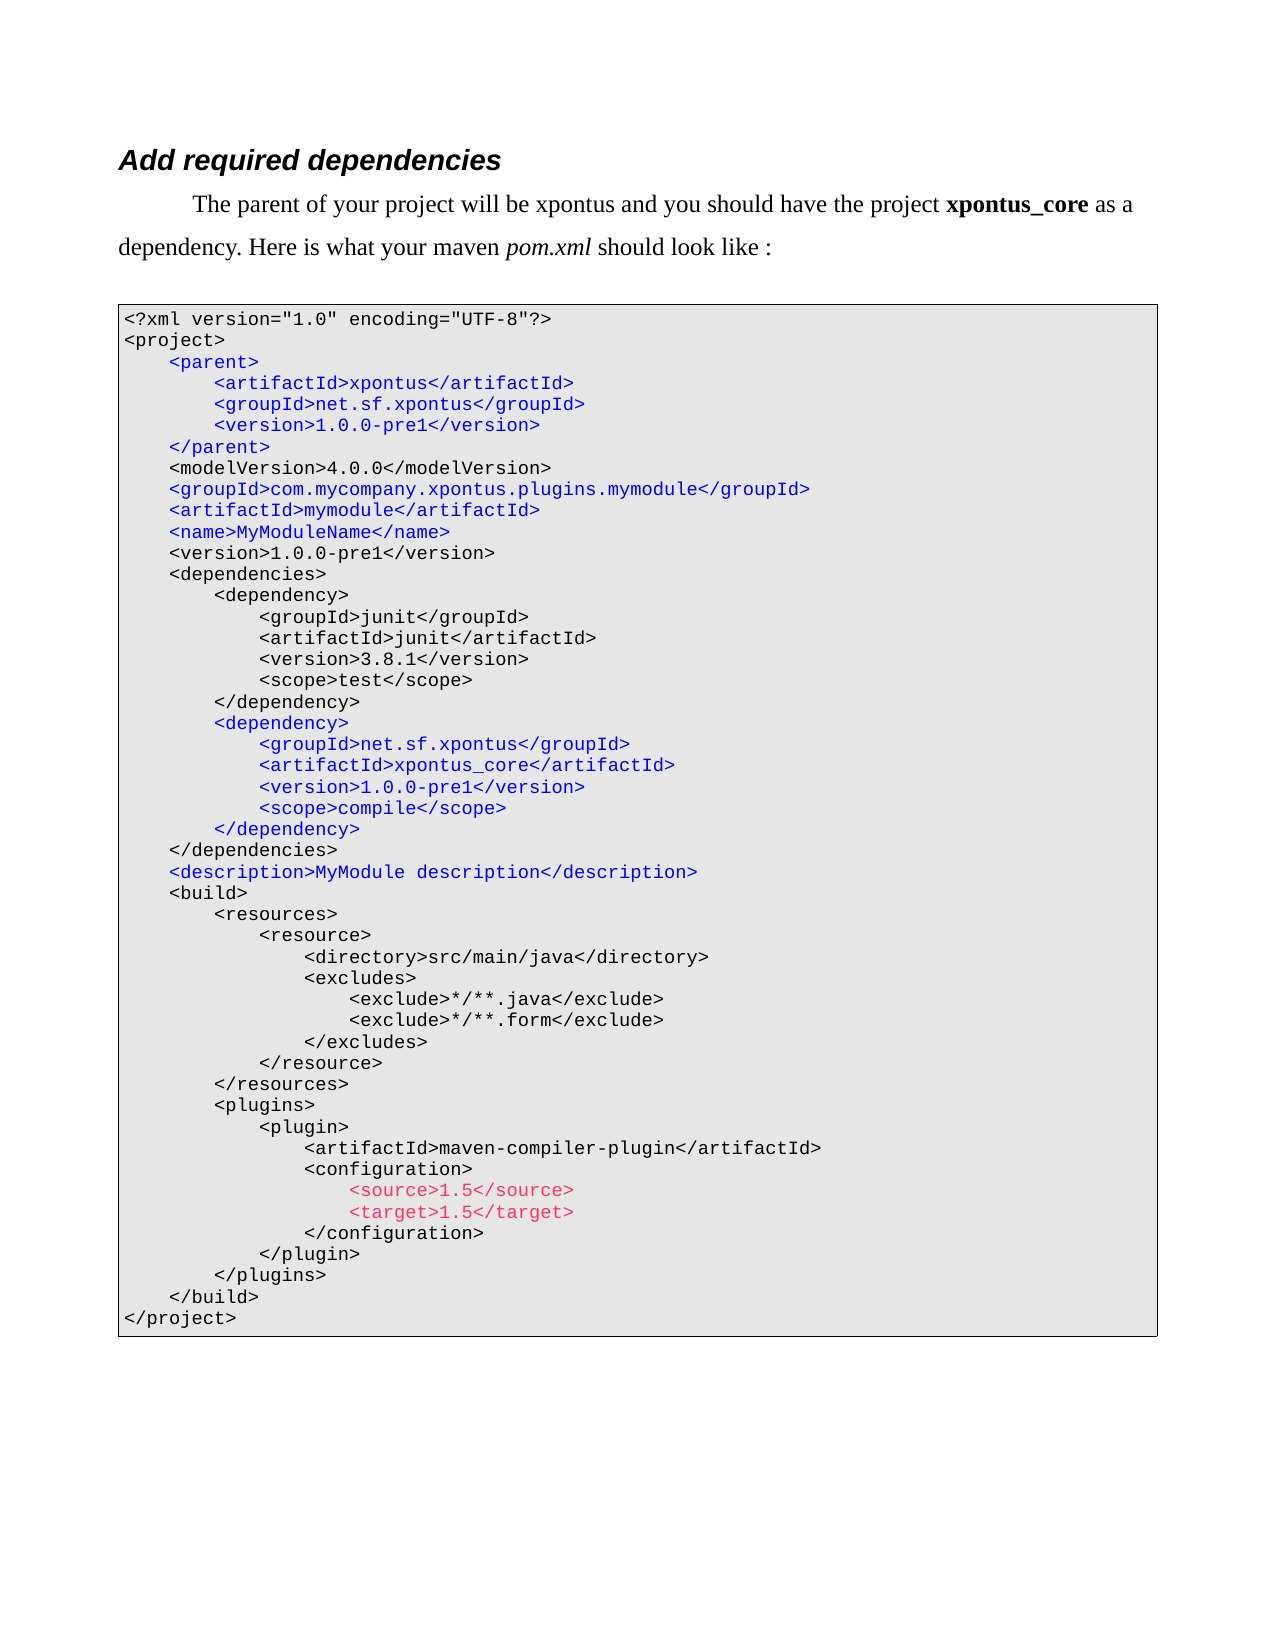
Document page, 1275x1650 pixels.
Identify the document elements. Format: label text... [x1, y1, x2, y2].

subtitle Add required dependencies [118, 143, 1157, 177]
table_header <?xml version="1.0" encoding="UTF-8"?> <project> <parent> <artifactId>xpontus</artifactId> <groupId>net.sf.xpontus</groupId> <version>1.0.0-pre1</version> </parent> <modelVersion>4.0.0</modelVersion> <groupId>com.mycompany.xpontus.plugins.mymodule</groupId> <artifactId>mymodule</artifactId> <name>MyModuleName</name> <version>1.0.0-pre1</version> <dependencies> <dependency> <groupId>junit</groupId> <artifactId>junit</artifactId> <version>3.8.1</version> <scope>test</scope> </dependency> <dependency> <groupId>net.sf.xpontus</groupId> <artifactId>xpontus_core</artifactId> <version>1.0.0-pre1</version> <scope>compile</scope> </dependency> </dependencies> <description>MyModule description</description> <build> <resources> <resource> <directory>src/main/java</directory> <excludes> <exclude>*/**.java</exclude> <exclude>*/**.form</exclude> </excludes> </resource> </resources> <plugins> <plugin> <artifactId>maven-compiler-plugin</artifactId> <configuration> <source>1.5</source> <target>1.5</target> </configuration> </plugin> </plugins> </build> </project> [119, 305, 1157, 1336]
text The parent of your project will be xpontus and you should have the project xpontus_core as a dependency. Here is what your maven pom.xml should look like : [118, 189, 1157, 261]
